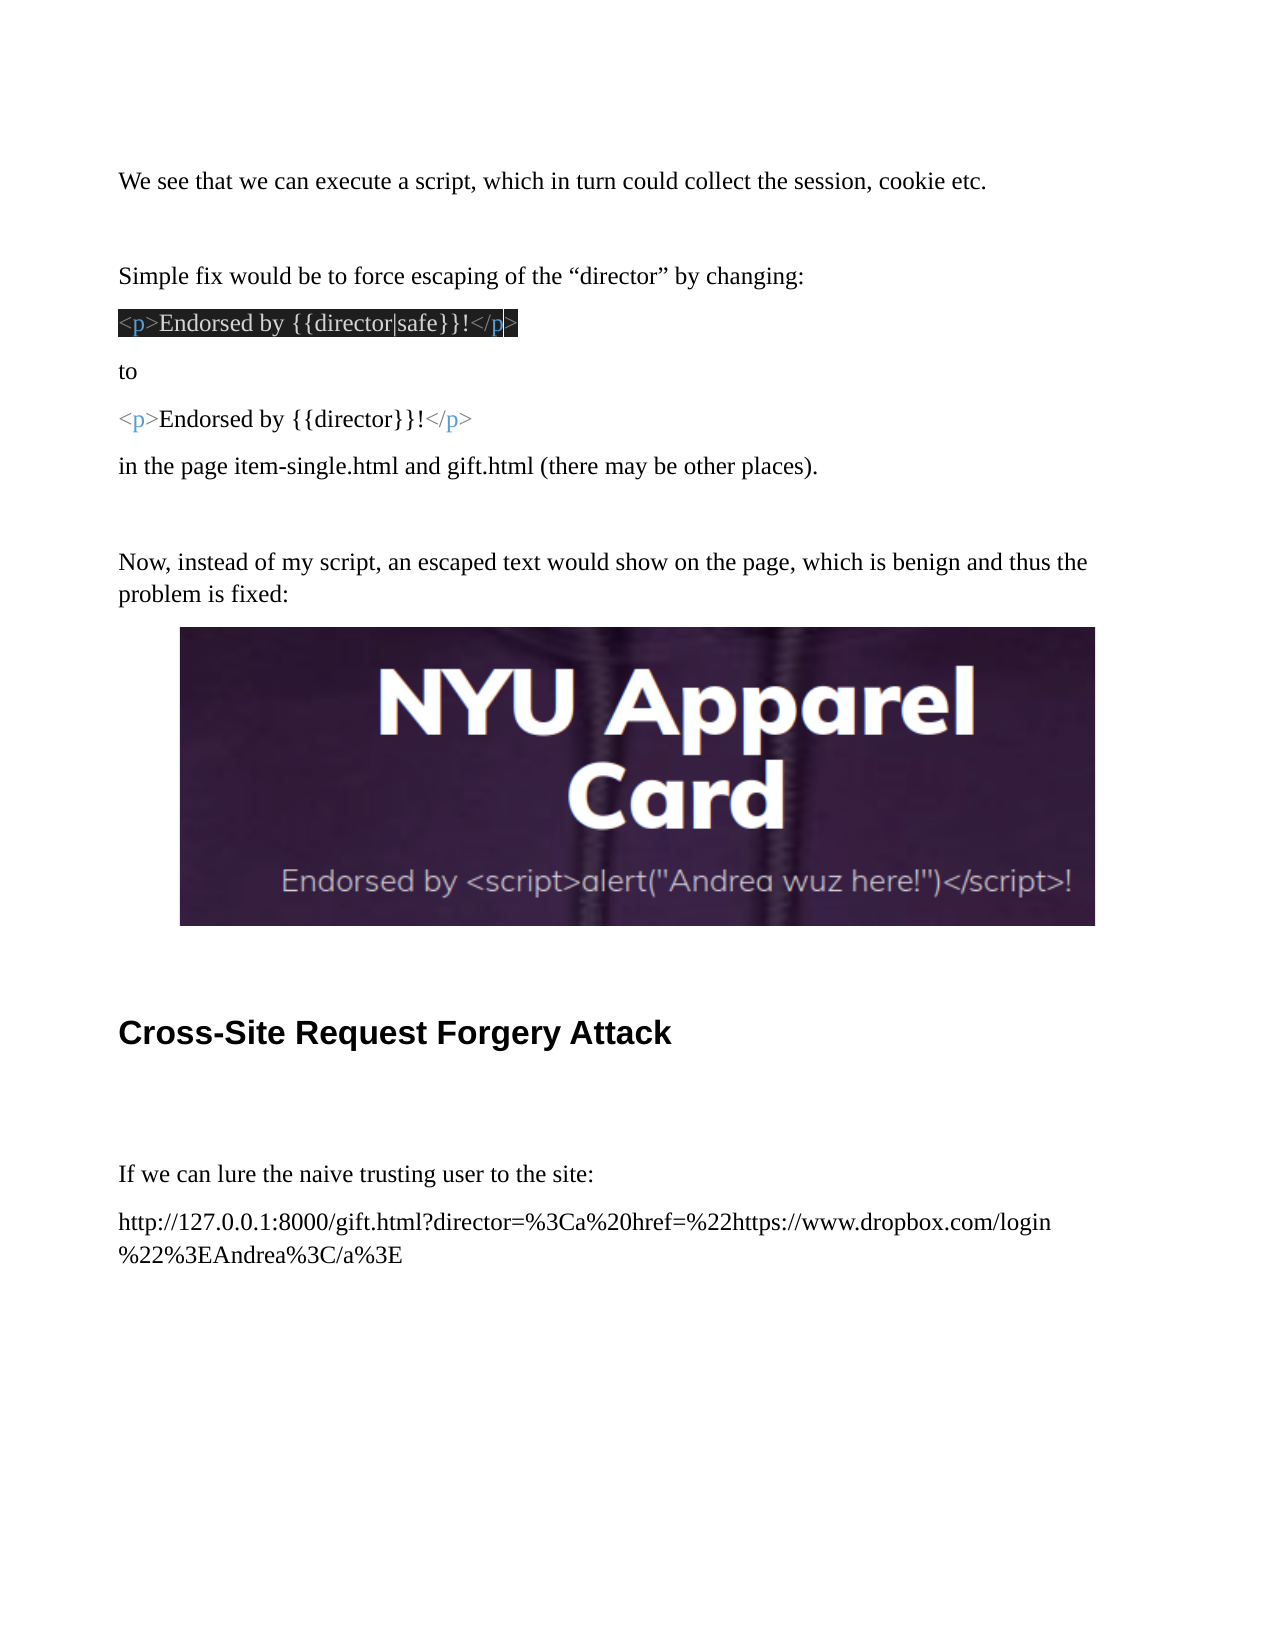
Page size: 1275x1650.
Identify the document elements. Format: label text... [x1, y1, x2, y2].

text to [118, 356, 1157, 385]
subtitle Cross-Site Request Forgery Attack [118, 1013, 1157, 1052]
text http://127.0.0.1:8000/gift.html?director=%3Ca%20href=%22https://www.dropbox.com/login%22%3EAndrea%3C/a%3E [118, 1207, 1157, 1269]
text <p>Endorsed by {{director|safe}}!</p> [118, 308, 1157, 337]
text We see that we can execute a script, which in turn could collect the session, cookie etc. [118, 166, 1157, 194]
text If we can lure the naive trusting user to the site: [118, 1159, 1157, 1188]
text in the page item-single.html and gift.html (there may be other places). [118, 451, 1157, 480]
text Simple fix would be to force escaping of the “director” by changing: [118, 261, 1157, 290]
text <p>Endorsed by {{director}}!</p> [118, 404, 1157, 432]
picture [179, 627, 1096, 926]
text Now, instead of my script, an escaped text would show on the page, which is benign and thus the problem is fixed: [118, 547, 1157, 608]
